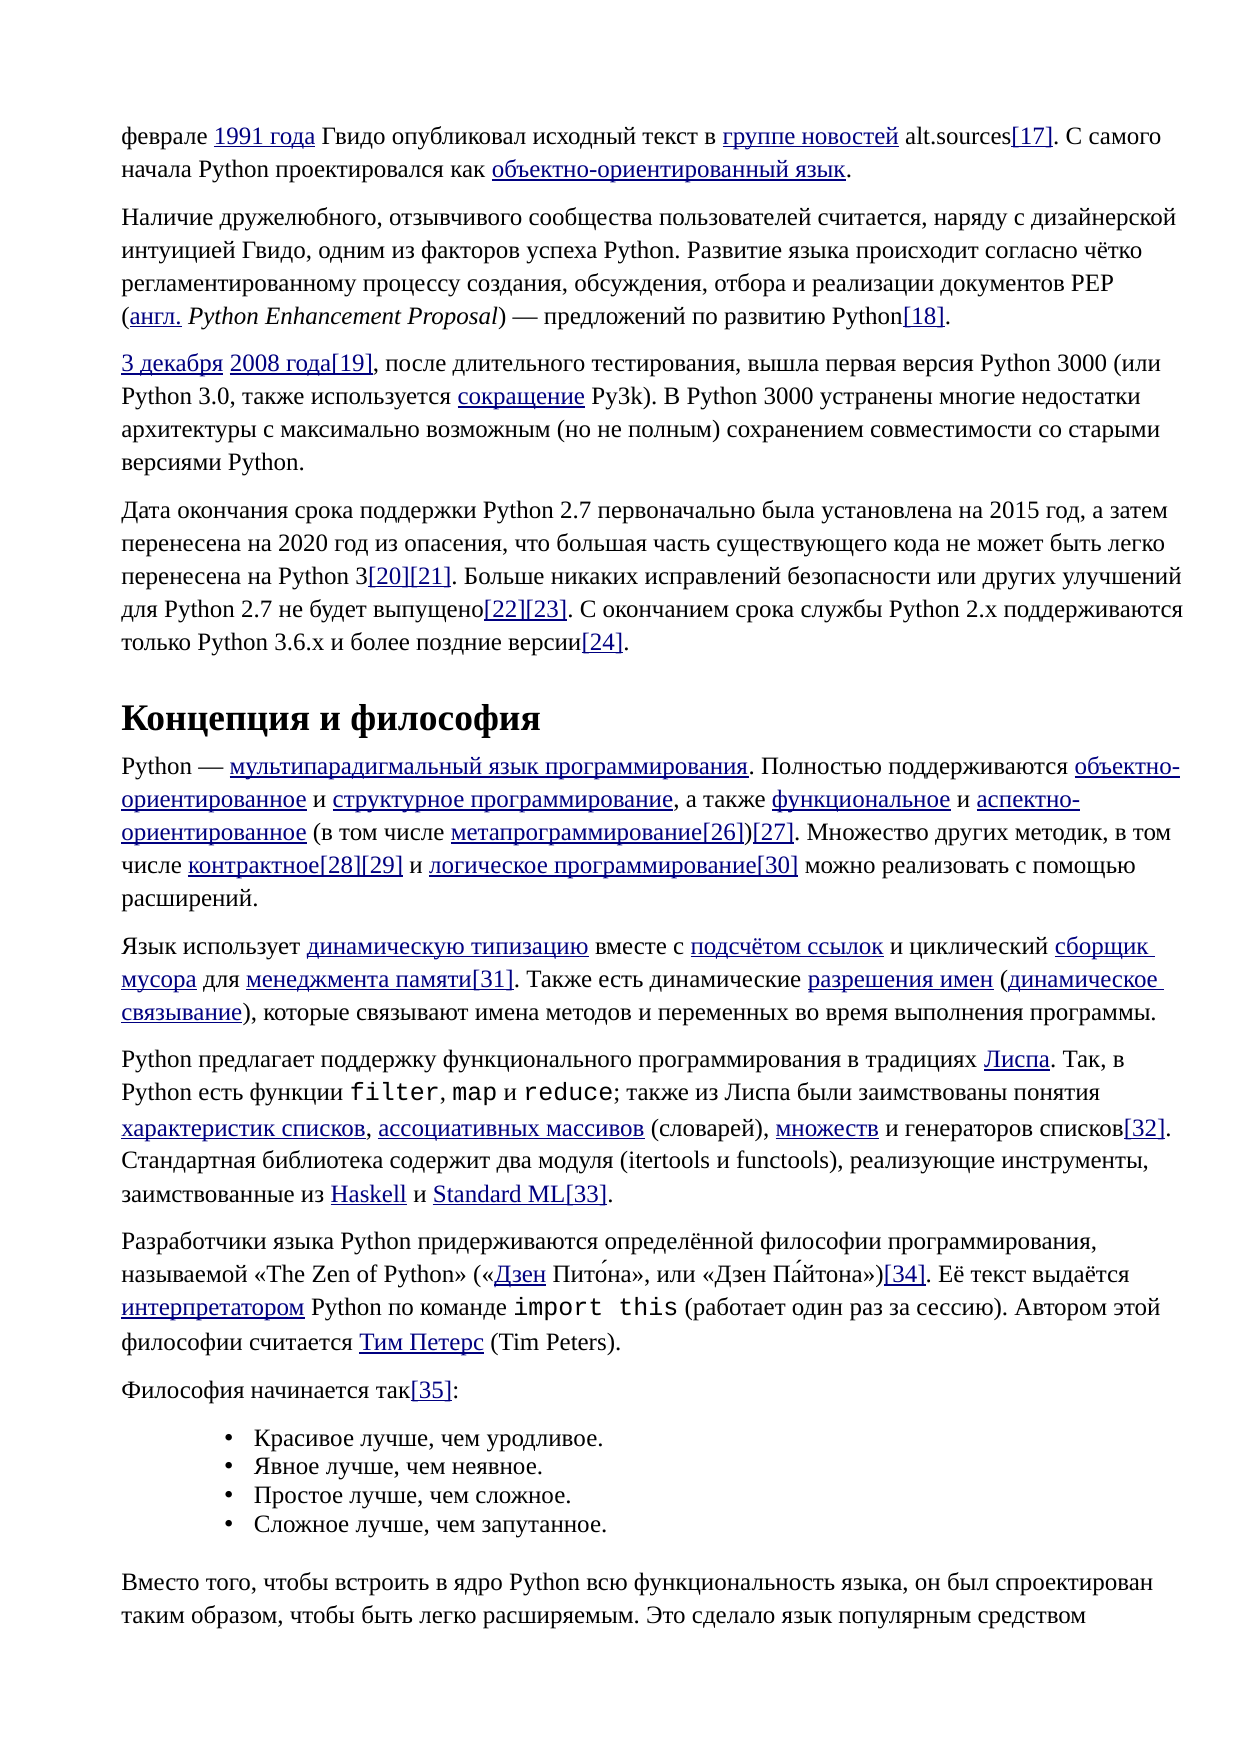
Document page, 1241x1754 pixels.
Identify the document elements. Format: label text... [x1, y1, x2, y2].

table_header феврале 1991 года Гвидо опубликовал исходный текст в группе новостей alt.sources[17]. С самого начала Python проектировался как объектно-ориентированный язык. Наличие дружелюбного, отзывчивого сообщества пользователей считается, наряду с дизайнерской интуицией Гвидо, одним из факторов успеха Python. Развитие языка происходит согласно чётко регламентированному процессу создания, обсуждения, отбора и реализации документов PEP (англ. Python Enhancement Proposal) — предложений по развитию Python[18]. 3 декабря 2008 года[19], после длительного тестирования, вышла первая версия Python 3000 (или Python 3.0, также используется сокращение Py3k). В Python 3000 устранены многие недостатки архитектуры с максимально возможным (но не полным) сохранением совместимости со старыми версиями Python. Дата окончания срока поддержки Python 2.7 первоначально была установлена на 2015 год, а затем перенесена на 2020 год из опасения, что большая часть существующего кода не может быть легко перенесена на Python 3[20][21]. Больше никаких исправлений безопасности или других улучшений для Python 2.7 не будет выпущено[22][23]. С окончанием срока службы Python 2.x поддерживаются только Python 3.6.x и более поздние версии[24]. Концепция и философия Python — мультипарадигмальный язык программирования. Полностью поддерживаются объектно-ориентированное и структурное программирование, а также функциональное и аспектно-ориентированное (в том числе метапрограммирование[26])[27]. Множество других методик, в том числе контрактное[28][29] и логическое программирование[30] можно реализовать с помощью расширений. Язык использует динамическую типизацию вместе с подсчётом ссылок и циклический сборщик мусора для менеджмента памяти[31]. Также есть динамические разрешения имен (динамическое связывание), которые связывают имена методов и переменных во время выполнения программы. Python предлагает поддержку функционального программирования в традициях Лиспа. Так, в Python есть функции filter, map и reduce; также из Лиспа были заимствованы понятия характеристик списков, ассоциативных массивов (словарей), множеств и генераторов списков[32]. Стандартная библиотека содержит два модуля (itertools и functools), реализующие инструменты, заимствованные из Haskell и Standard ML[33]. Разработчики языка Python придерживаются определённой философии программирования, называемой «The Zen of Python» («Дзен Пито́на», или «Дзен Па́йтона»)[34]. Её текст выдаётся интерпретатором Python по команде import this (работает один раз за сессию). Автором этой философии считается Тим Петерс (Tim Peters). Философия начинается так[35]: Красивое лучше, чем уродливое. Явное лучше, чем неявное. Простое лучше, чем сложное. Сложное лучше, чем запутанное. Вместо того, чтобы встроить в ядро Python всю функциональность языка, он был спроектирован таким образом, чтобы быть легко расширяемым. Это сделало язык популярным средством [118, 118, 1199, 1632]
